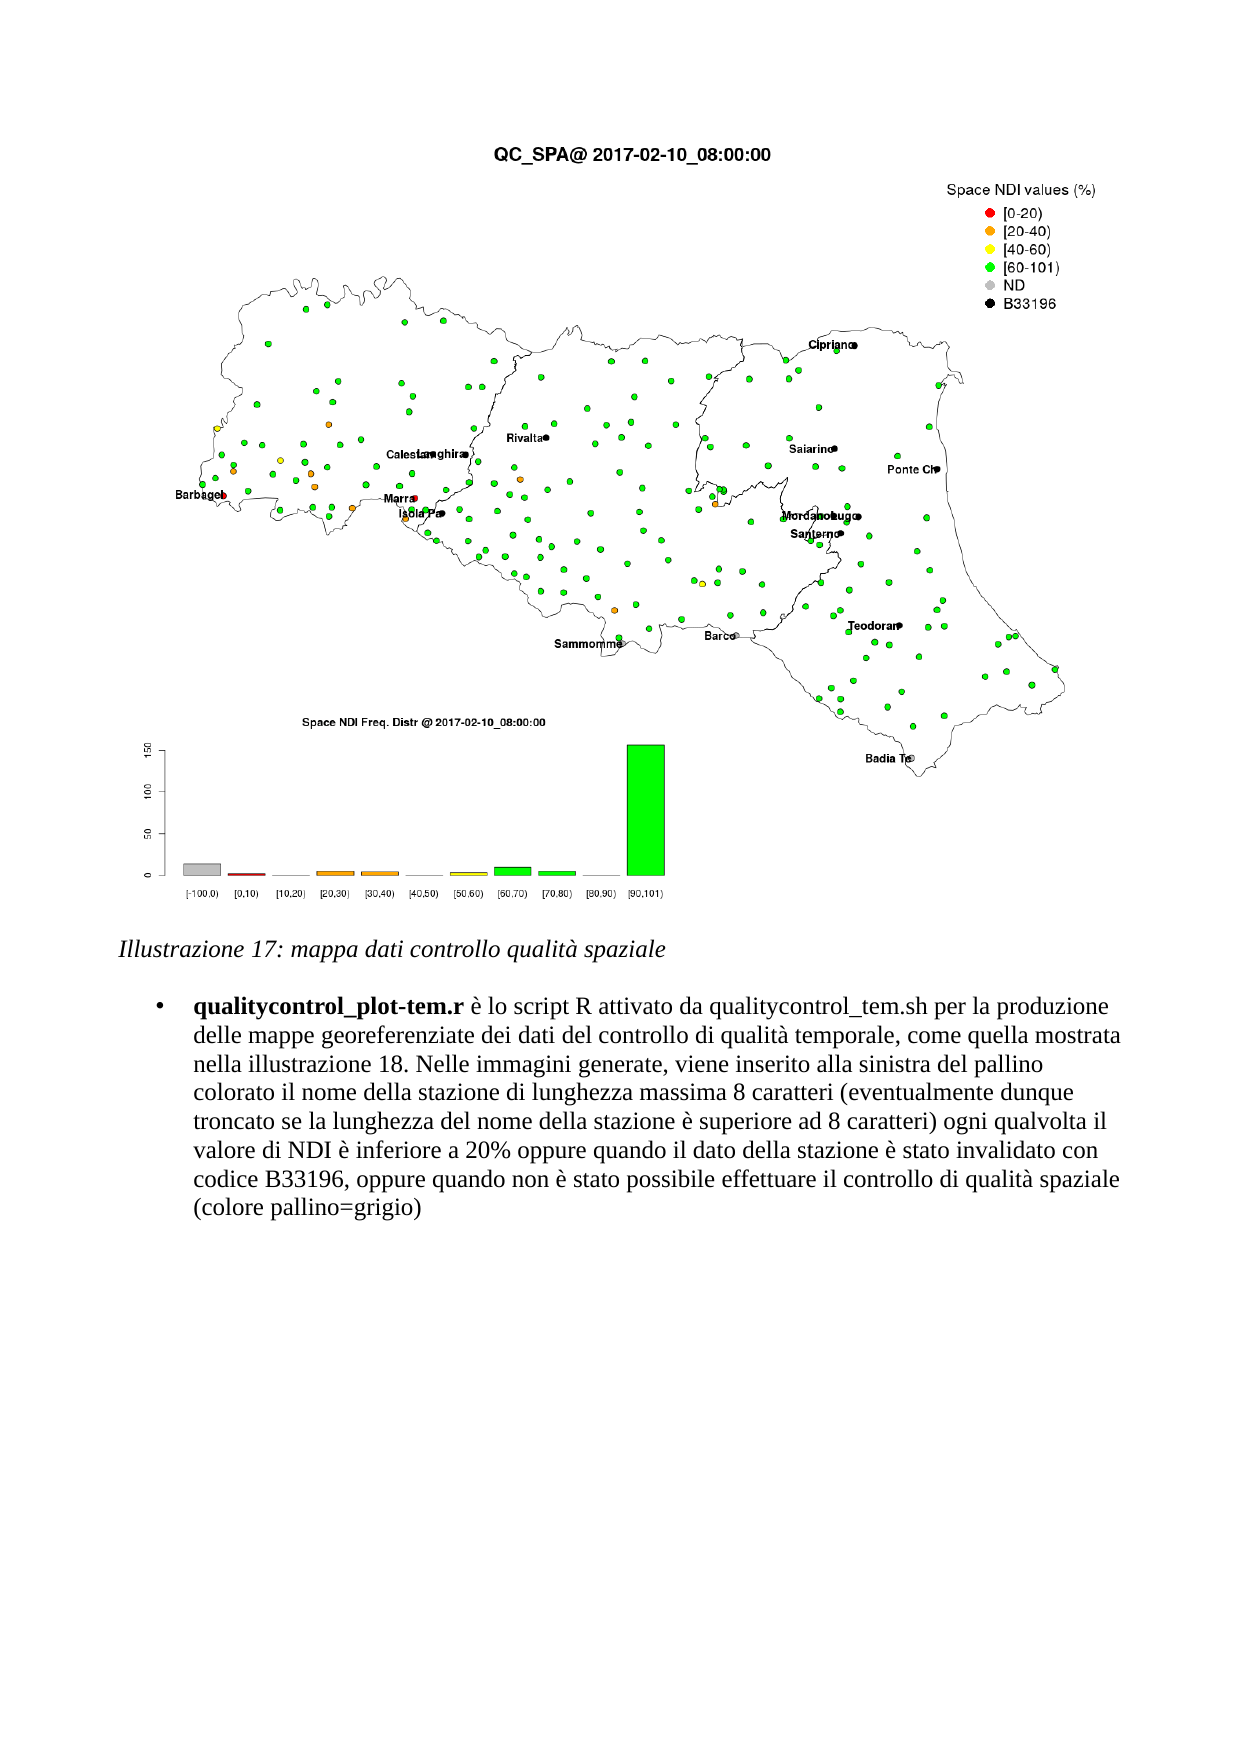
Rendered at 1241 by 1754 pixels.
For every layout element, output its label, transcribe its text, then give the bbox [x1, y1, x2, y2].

picture [118, 130, 1123, 934]
list qualitycontrol_plot-tem.r è lo script R attivato da qualitycontrol_tem.sh per la produzione delle mappe georeferenziate dei dati del controllo di qualità temporale, come quella mostrata nella illustrazione 18. Nelle immagini generate, viene inserito alla sinistra del pallino colorato il nome della stazione di lunghezza massima 8 caratteri (eventualmente dunque troncato se la lunghezza del nome della stazione è superiore ad 8 caratteri) ogni qualvolta il valore di NDI è inferiore a 20% oppure quando il dato della stazione è stato invalidato con codice B33196, oppure quando non è stato possibile effettuare il controllo di qualità spaziale (colore pallino=grigio) [156, 991, 1122, 1221]
text Illustrazione 17: mappa dati controllo qualità spaziale [118, 934, 1122, 962]
